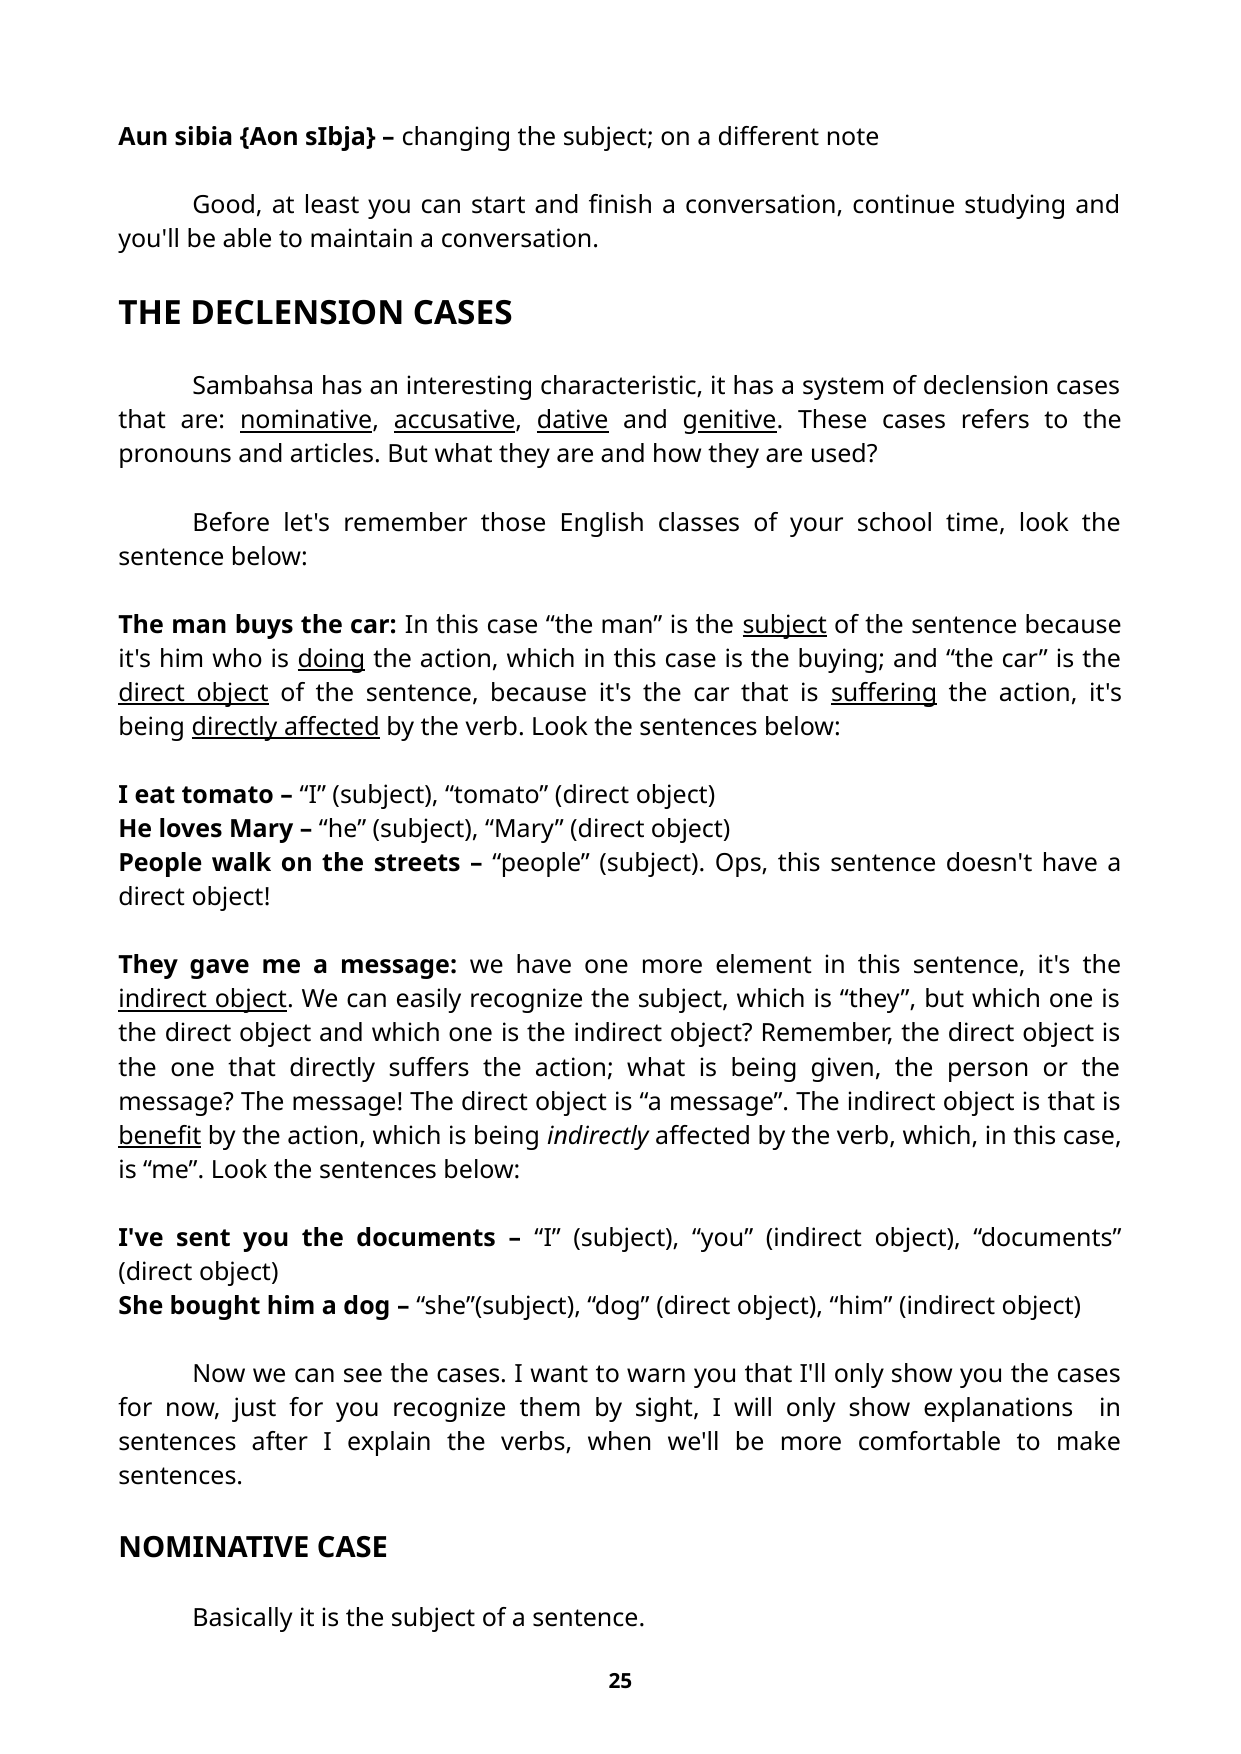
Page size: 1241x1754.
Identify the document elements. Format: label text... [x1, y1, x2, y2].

text He loves Mary – “he” (subject), “Mary” (direct object) [118, 811, 1122, 845]
subtitle THE DECLENSION CASES [118, 288, 1122, 334]
text Basically it is the subject of a sentence. [118, 1600, 1122, 1634]
text Good, at least you can start and finish a conversation, continue studying and you'll be able to maintain a conversation. [118, 186, 1122, 254]
subtitle NOMINATIVE CASE [118, 1526, 1122, 1566]
text Sambahsa has an interesting characteristic, it has a system of declension cases that are: nominative, accusative, dative and genitive. These cases refers to the pronouns and articles. But what they are and how they are used? [118, 368, 1122, 470]
text Before let's remember those English classes of your school time, look the sentence below: [118, 504, 1122, 572]
text I eat tomato – “I” (subject), “tomato” (direct object) [118, 777, 1122, 811]
text I've sent you the documents – “I” (subject), “you” (indirect object), “documents” (direct object) [118, 1219, 1122, 1288]
text People walk on the streets – “people” (subject). Ops, this sentence doesn't have a direct object! [118, 845, 1122, 913]
text She bought him a dog – “she”(subject), “dog” (direct object), “him” (indirect object) [118, 1288, 1122, 1322]
text Aun sibia {Aon sIbja} – changing the subject; on a different note [118, 118, 1122, 152]
text Now we can see the cases. I want to warn you that I'll only show you the cases for now, just for you recognize them by sight, I will only show explanations in sentences after I explain the verbs, when we'll be more comfortable to make sentences. [118, 1356, 1122, 1492]
text The man buys the car: In this case “the man” is the subject of the sentence because it's him who is doing the action, which in this case is the buying; and “the car” is the direct object of the sentence, because it's the car that is suffering the action, it's being directly affected by the verb. Look the sentences below: [118, 606, 1122, 743]
text They gave me a message: we have one more element in this sentence, it's the indirect object. We can easily recognize the subject, which is “they”, but which one is the direct object and which one is the indirect object? Remember, the direct object is the one that directly suffers the action; what is being given, the person or the message? The message! The direct object is “a message”. The indirect object is that is benefit by the action, which is being indirectly affected by the verb, which, in this case, is “me”. Look the sentences below: [118, 947, 1122, 1185]
